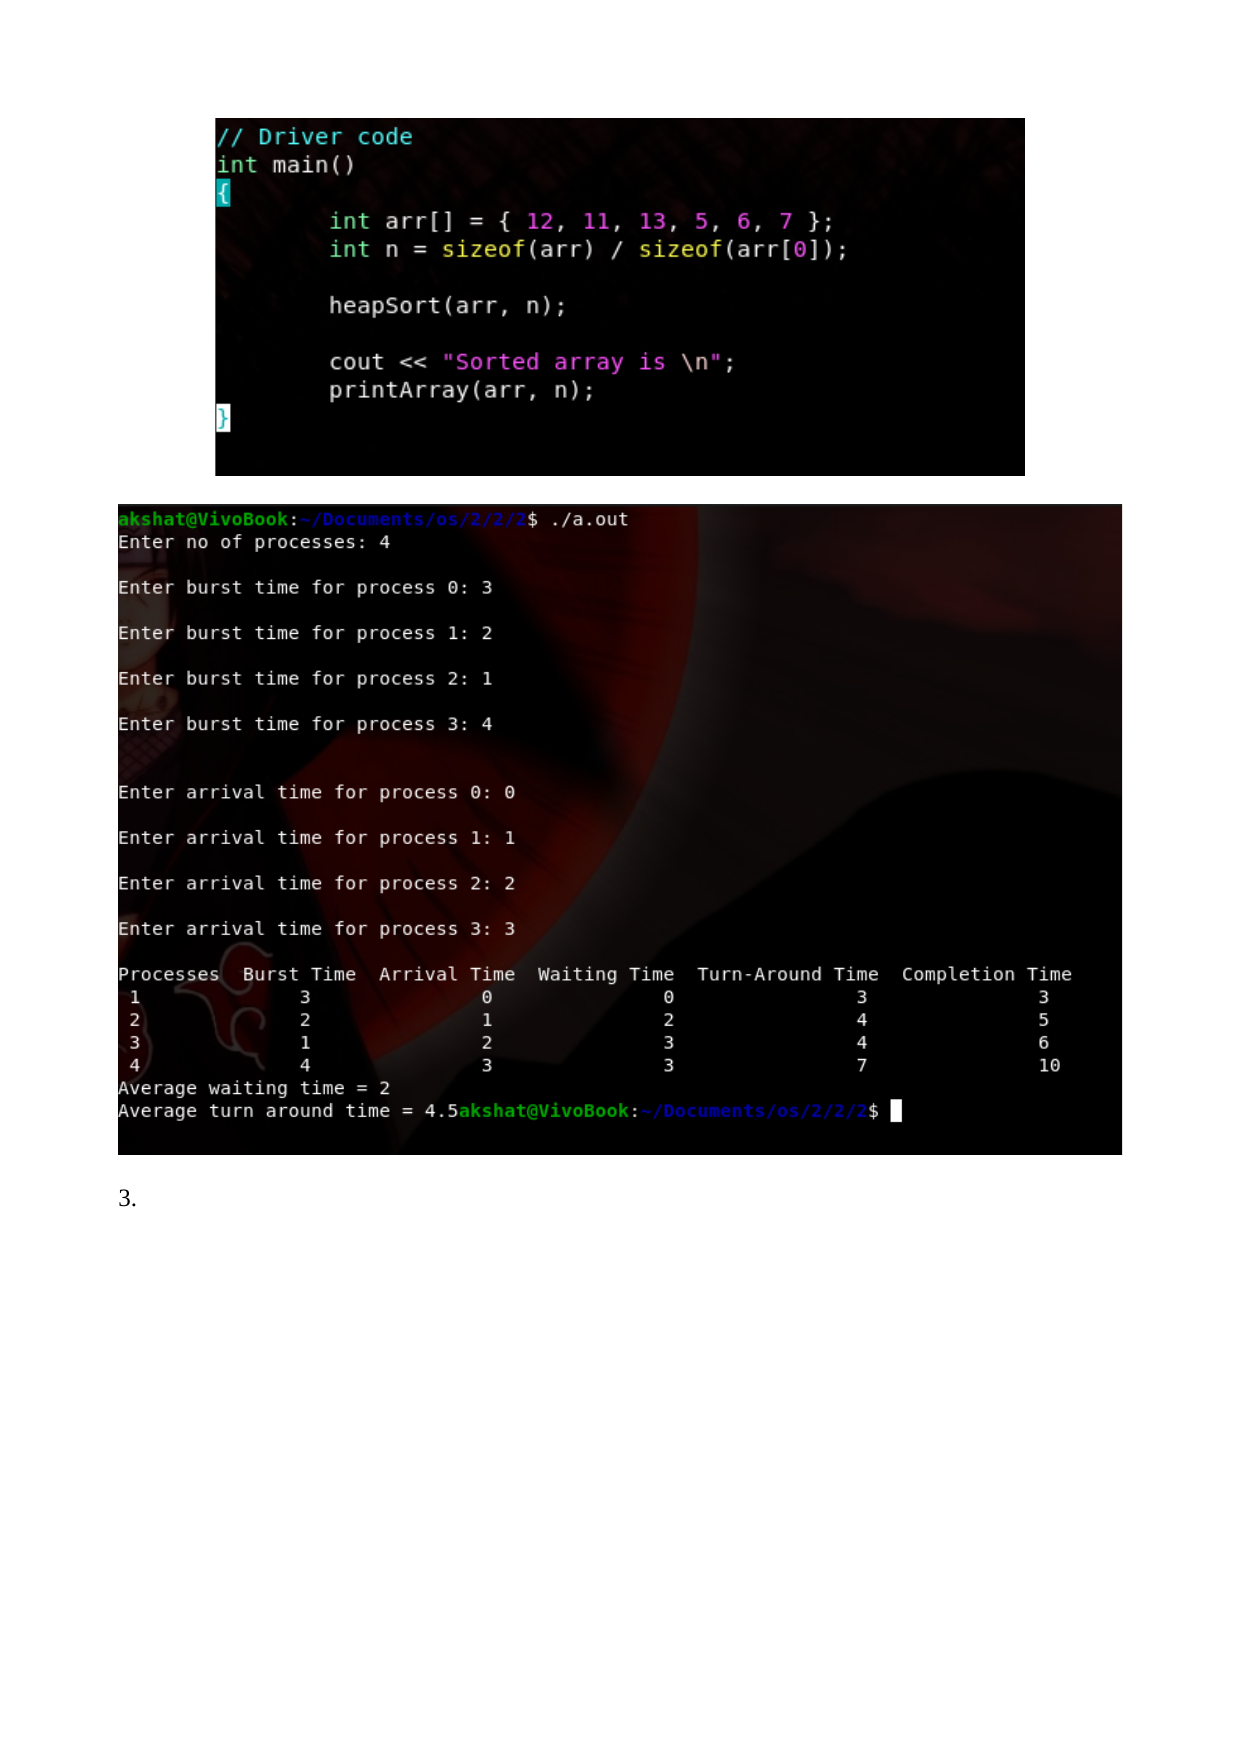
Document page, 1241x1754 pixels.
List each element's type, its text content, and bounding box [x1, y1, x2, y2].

picture [118, 504, 1123, 1155]
text 3. [118, 1183, 1122, 1212]
picture [215, 118, 1025, 476]
